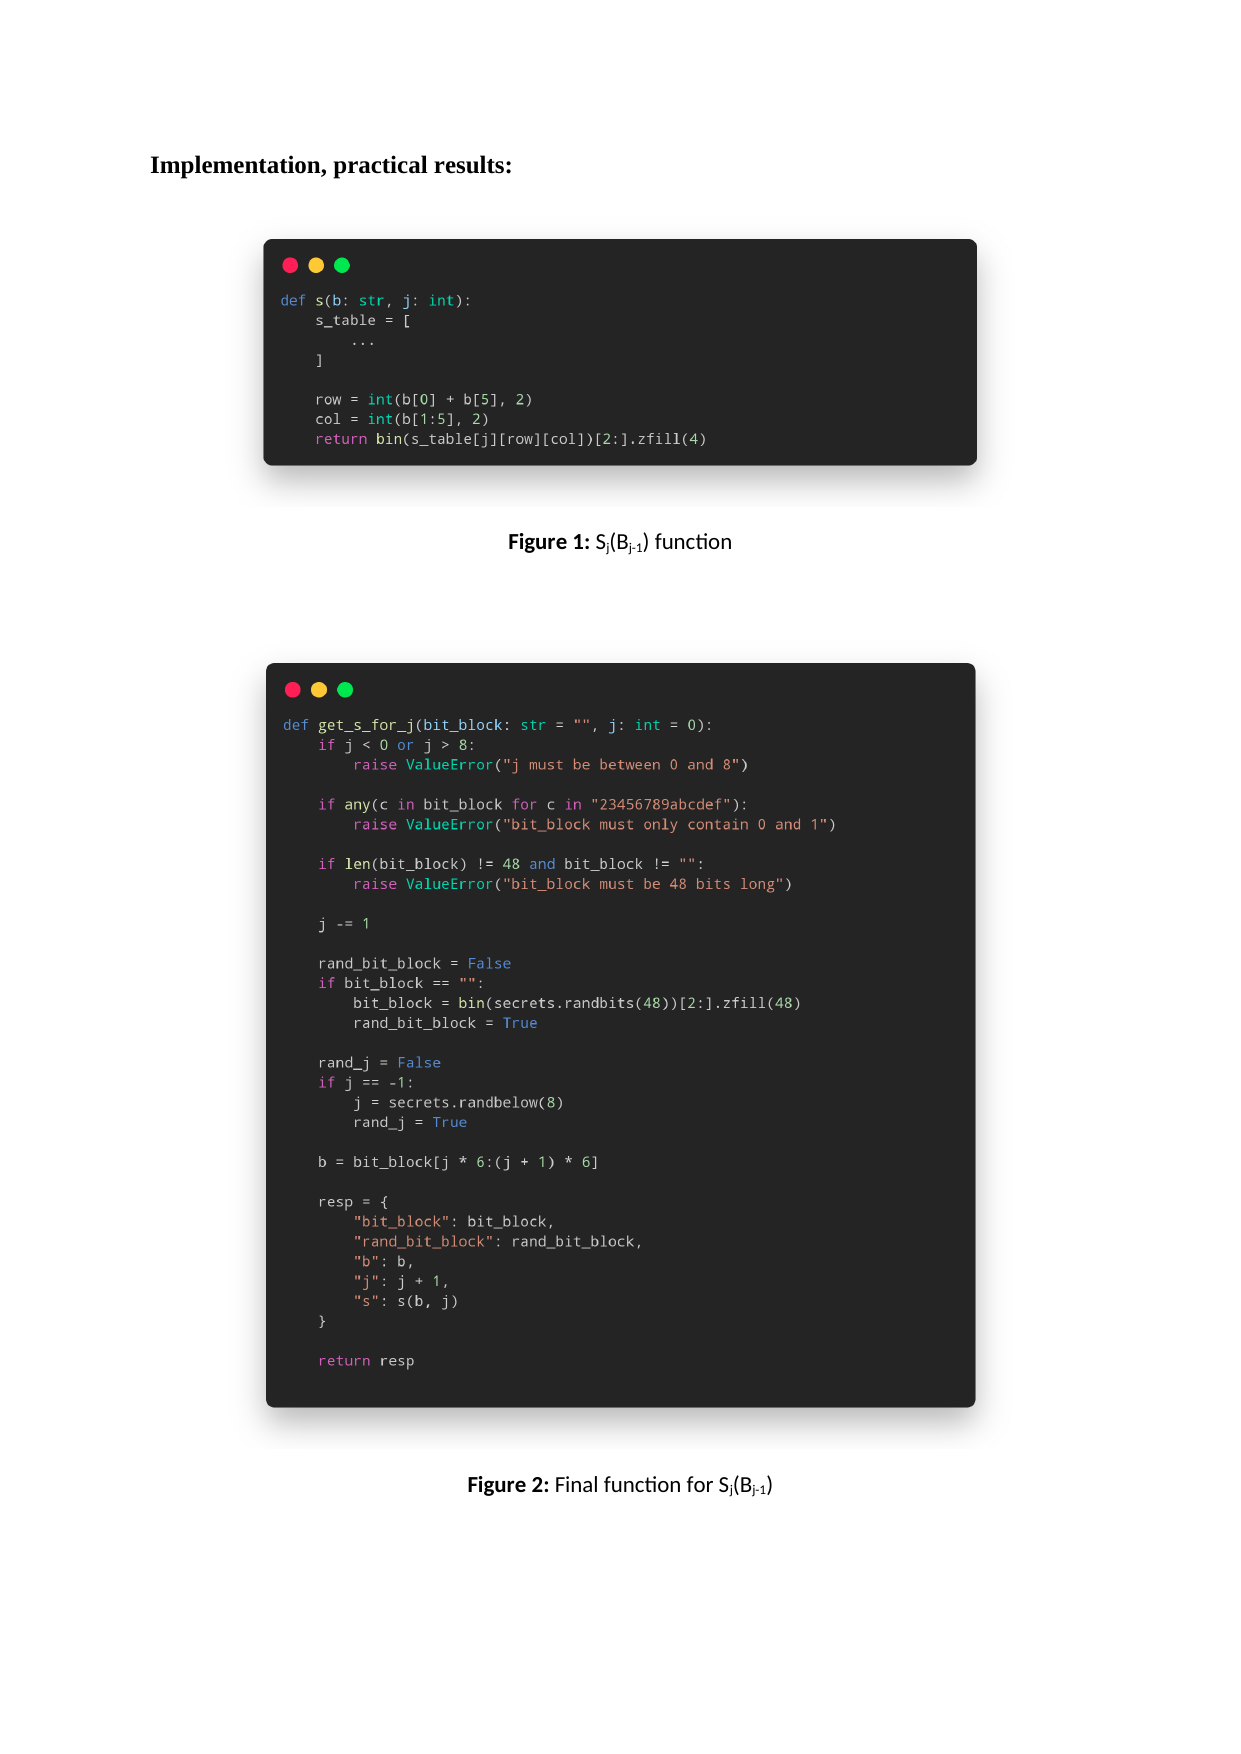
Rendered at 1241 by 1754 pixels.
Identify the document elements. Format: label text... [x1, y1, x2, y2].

picture [222, 197, 1018, 507]
text Figure 1: Sj(Bj-1) function [150, 198, 1090, 555]
text Implementation, practical results: [150, 150, 1090, 179]
text Figure 2: Final function for Sj(Bj-1) [150, 621, 1090, 1498]
picture [224, 621, 1017, 1449]
